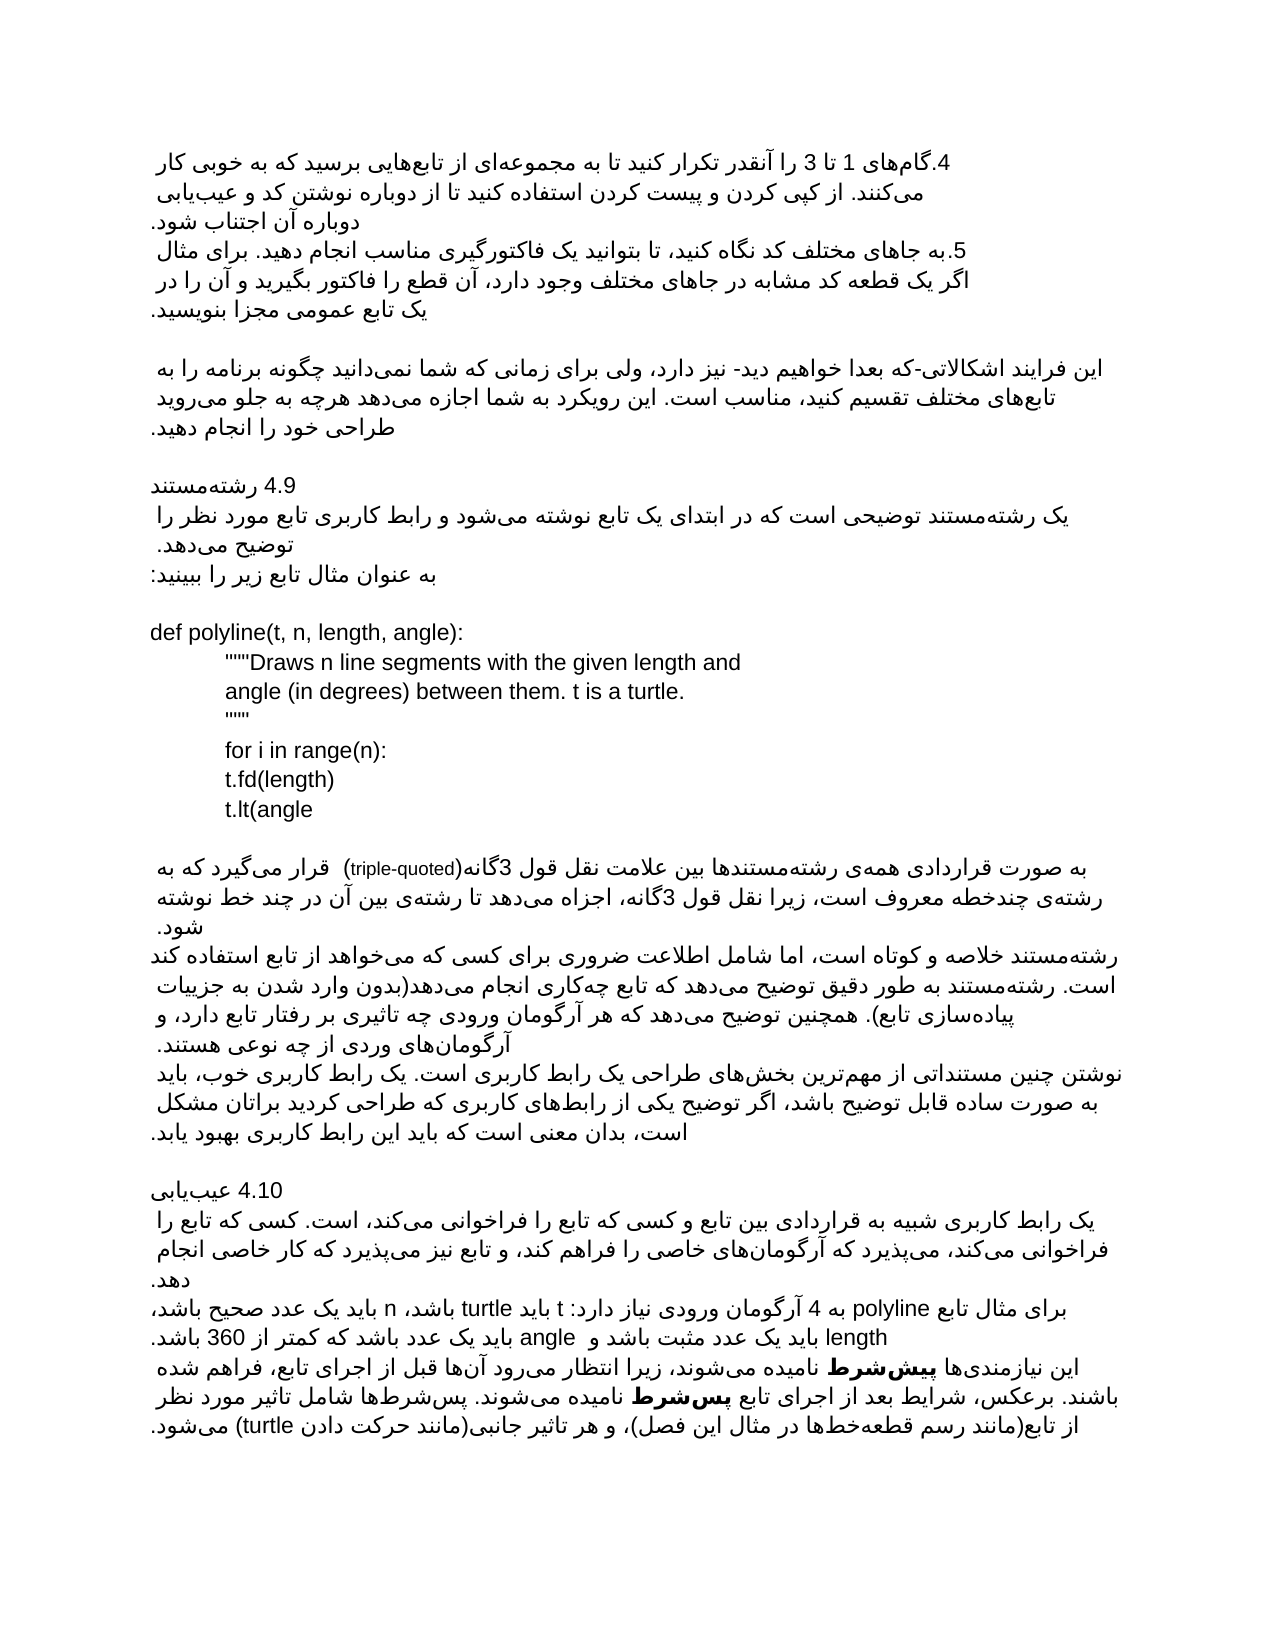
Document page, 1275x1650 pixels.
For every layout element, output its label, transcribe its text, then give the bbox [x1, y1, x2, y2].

text 4.10 عیب‌یابی [150, 1178, 1125, 1204]
text به صورت قراردادی همه‌ی رشته‌مستندها بین علامت نقل قول 3گانه(triple-quoted) قرار می‌گیرد که به رشته‌ی چندخطه معروف است، زیرا نقل قول 3گانه، اجزاه می‌دهد تا رشته‌ی بین آن در چند خط نوشته شود. [150, 855, 1125, 939]
text t.lt(angle [150, 796, 1125, 822]
text t.fd(length) [150, 767, 1125, 792]
list گام‌های 1 تا 3 را آنقدر تکرار کنید تا به مجموعه‌ای از تابع‌هایی برسید که به خوبی کار می‌کنند. از کپی کردن و پیست کردن استفاده کنید تا از دوباره نوشتن کد و عیب‌یابی دوباره آن اجتناب شود. [150, 150, 1087, 234]
text for i in range(n): [150, 737, 1125, 763]
text این نیازمندی‌ها پیش‌شرط نامیده می‌شوند، زیرا انتظار می‌رود آن‌ها قبل از اجرای تابع، فراهم شده باشند. برعکس، شرایط بعد از اجرای تابع پس‌شرط نامیده می‌شوند. پس‌شرط‌ها شامل تاثیر مورد نظر از تابع(مانند رسم قطعه‌خط‌ها در مثال این فصل)، و هر تاثیر جانبی(مانند حرکت دادن turtle) می‌شود. [150, 1354, 1125, 1439]
text رشته‌مستند خلاصه و کوتاه است، اما شامل اطلاعت ضروری برای کسی که می‌خواهد از تابع استفاده کند است. رشته‌مستند به طور دقیق توضیح می‌دهد که تابع چه‌کاری انجام می‌دهد(بدون وارد شدن به جزییات پیاده‌سازی تابع). همچنین توضیح می‌دهد که هر آرگومان ورودی چه تاثیری بر رفتار تابع دارد، و آرگومان‌های وردی از چه نوعی هستند. [150, 943, 1125, 1057]
text برای مثال تابع polyline به 4 آرگومان ورودی نیاز دارد: t باید turtle باشد، n باید یک عدد صحیح باشد، length باید یک عدد مثبت باشد و angle باید یک عدد باشد که کمتر از 360 باشد. [150, 1296, 1125, 1351]
text """ [150, 708, 1125, 734]
text 4.9 رشته‌مستند [150, 473, 1125, 499]
text این فرایند اشکالاتی-که بعدا خواهیم دید- نیز دارد، ولی برای زمانی که شما نمی‌دانید چگونه برنامه را به تابع‌های مختلف تقسیم کنید، مناسب است. این رویکرد به شما اجازه می‌دهد هرچه به جلو می‌روید طراحی خود را انجام دهید. [150, 356, 1125, 440]
text یک رشته‌مستند توضیحی است که در ابتدای یک تابع نوشته می‌شود و رابط کاربری تابع مورد نظر را توضیح می‌دهد. [150, 502, 1125, 557]
list به جاها‌ی مختلف کد نگاه کنید، تا بتوانید یک فاکتورگیری مناسب انجام دهید. برای مثال اگر یک قطعه کد مشابه در جاهای مختلف وجود دارد، آن قطع را فاکتور بگیرید و آن را در یک تابع عمومی مجزا بنویسید. [150, 238, 1087, 322]
text یک رابط کاربری شبیه به قراردادی بین تابع و کسی که تابع را فراخوانی می‌کند، است. کسی که تابع را فراخوانی می‌کند، می‌پذیرد که آرگومان‌های خاصی را فراهم کند، و تابع نیز می‌پذیرد که کار خاصی انجام دهد. [150, 1207, 1125, 1292]
text angle (in degrees) between them. t is a turtle. [150, 679, 1125, 704]
text نوشتن چنین مستنداتی از مهم‌ترین بخش‌های طراحی یک رابط کاربری است. یک رابط کاربری خوب، باید به صورت ساده قابل توضیح باشد، اگر توضیح یکی از رابط‌های کاربری که طراحی کردید براتان مشکل است، بدان معنی است که باید این رابط کاربری بهبود یابد. [150, 1061, 1125, 1145]
text def polyline(t, n, length, angle): [150, 620, 1125, 646]
text به عنوان مثال تابع زیر را ببینید: [150, 561, 1125, 587]
text """Draws n line segments with the given length and [150, 649, 1125, 675]
